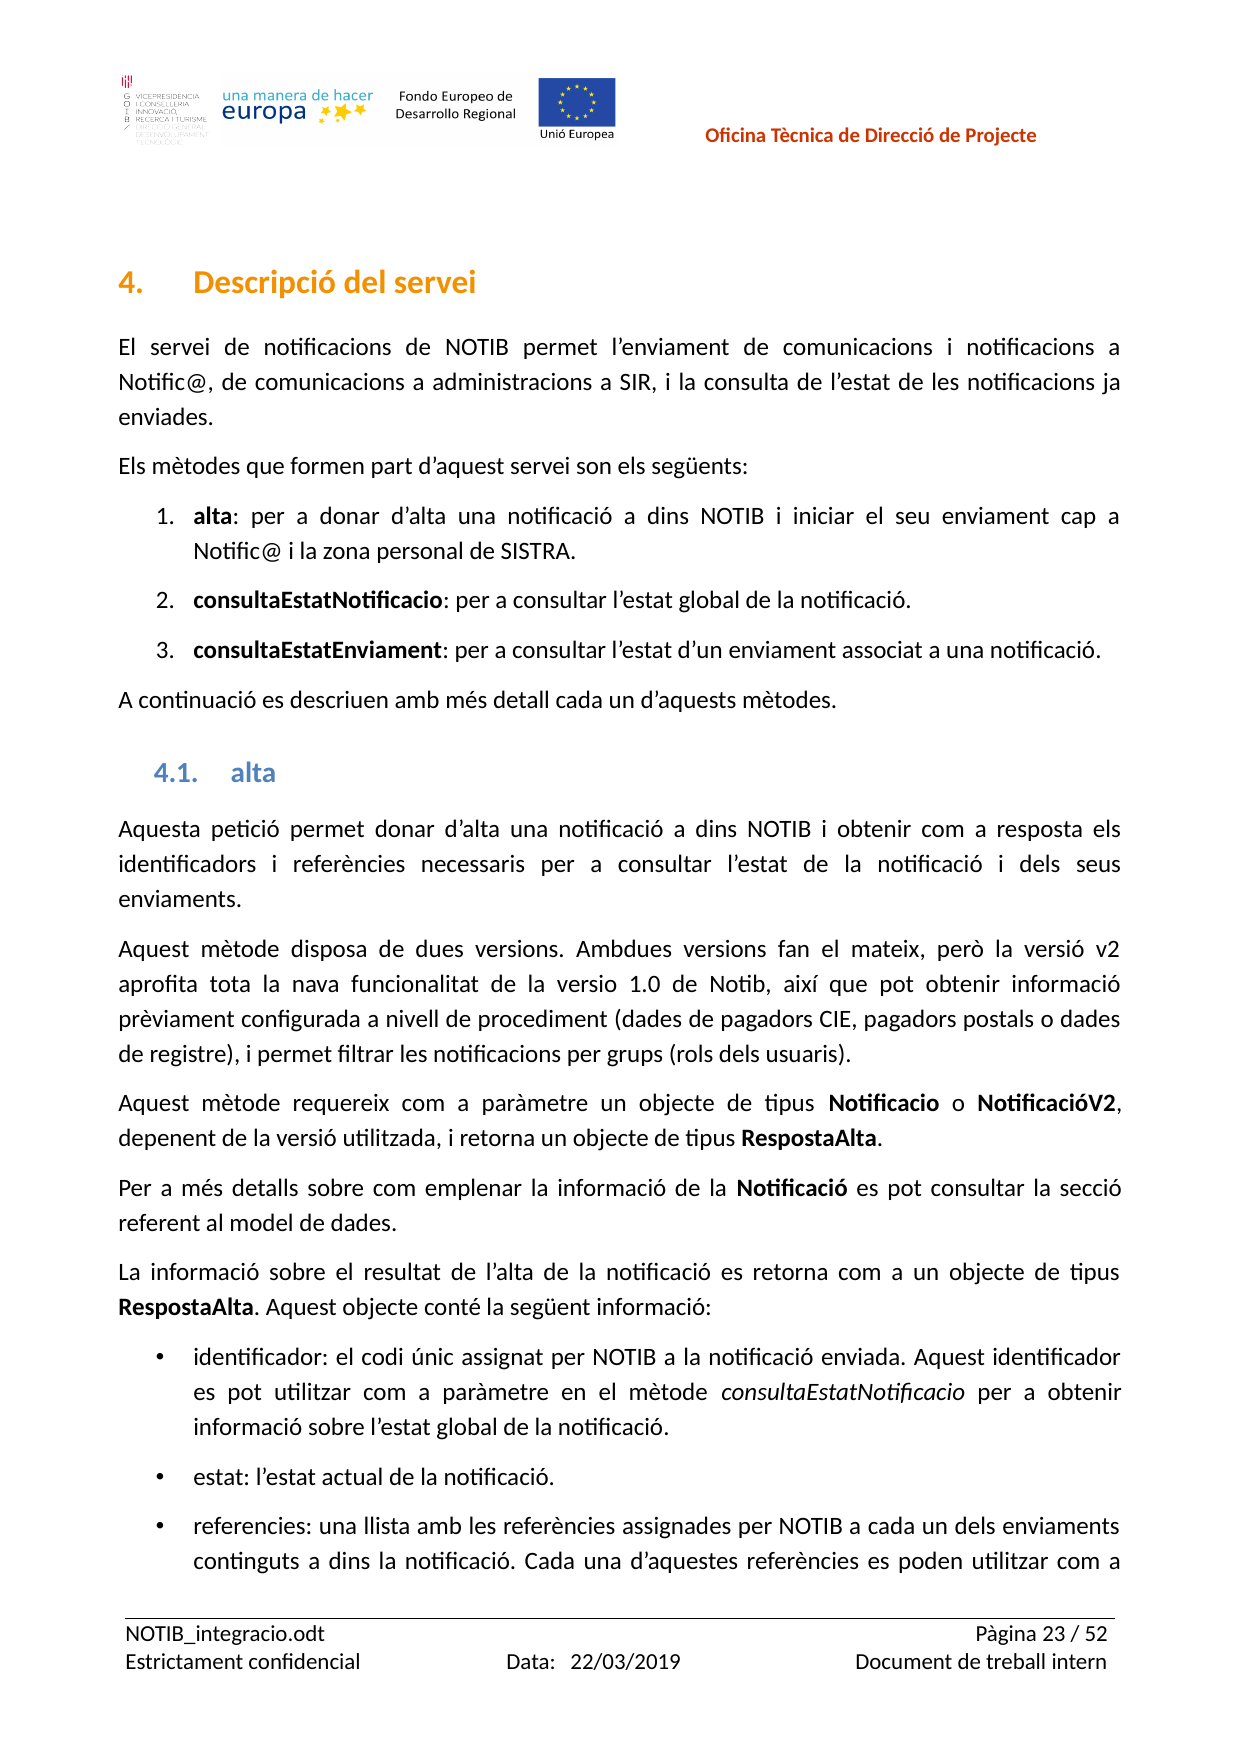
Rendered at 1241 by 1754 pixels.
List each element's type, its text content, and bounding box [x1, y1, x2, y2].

list alta: per a donar d’alta una notificació a dins NOTIB i iniciar el seu enviament cap a Notific@ i la zona personal de SISTRA. [156, 500, 1122, 566]
subtitle alta [153, 754, 1122, 789]
list referencies: una llista amb les referències assignades per NOTIB a cada un dels enviaments continguts a dins la notificació. Cada una d’aquestes referències es poden utilitzar com a [156, 1510, 1122, 1576]
text La informació sobre el resultat de l’alta de la notificació es retorna com a un objecte de tipus RespostaAlta. Aquest objecte conté la següent informació: [118, 1257, 1122, 1322]
list estat: l’estat actual de la notificació. [156, 1461, 1122, 1491]
text El servei de notificacions de NOTIB permet l’enviament de comunicacions i notificacions a Notific@, de comunicacions a administracions a SIR, i la consulta de l’estat de les notificacions ja enviades. [118, 331, 1122, 431]
list consultaEstatNotificacio: per a consultar l’estat global de la notificació. [156, 584, 1122, 615]
text Aquesta petició permet donar d’alta una notificació a dins NOTIB i obtenir com a resposta els identificadors i referències necessaris per a consultar l’estat de la notificació i dels seus enviaments. [118, 813, 1122, 914]
subtitle Descripció del servei [118, 261, 1122, 301]
picture [118, 73, 213, 147]
text Els mètodes que formen part d’aquest servei son els següents: [118, 450, 1122, 481]
text A continuació es descriuen amb més detall cada un d’aquests mètodes. [118, 684, 1122, 714]
text Aquest mètode requereix com a paràmetre un objecte de tipus Notificacio o NotificacióV2, depenent de la versió utilitzada, i retorna un objecte de tipus RespostaAlta. [118, 1087, 1122, 1153]
text Per a més detalls sobre com emplenar la informació de la Notificació es pot consultar la secció referent al model de dades. [118, 1172, 1122, 1237]
text Aquest mètode disposa de dues versions. Ambdues versions fan el mateix, però la versió v2 aprofita tota la nava funcionalitat de la versio 1.0 de Notib, així que pot obtenir informació prèviament configurada a nivell de procediment (dades de pagadors CIE, pagadors postals o dades de registre), i permet filtrar les notificacions per grups (rols dels usuaris). [118, 933, 1122, 1068]
picture [219, 73, 621, 147]
list identificador: el codi únic assignat per NOTIB a la notificació enviada. Aquest identificador es pot utilitzar com a paràmetre en el mètode consultaEstatNotificacio per a obtenir informació sobre l’estat global de la notificació. [156, 1341, 1122, 1442]
list consultaEstatEnviament: per a consultar l’estat d’un enviament associat a una notificació. [156, 634, 1122, 665]
